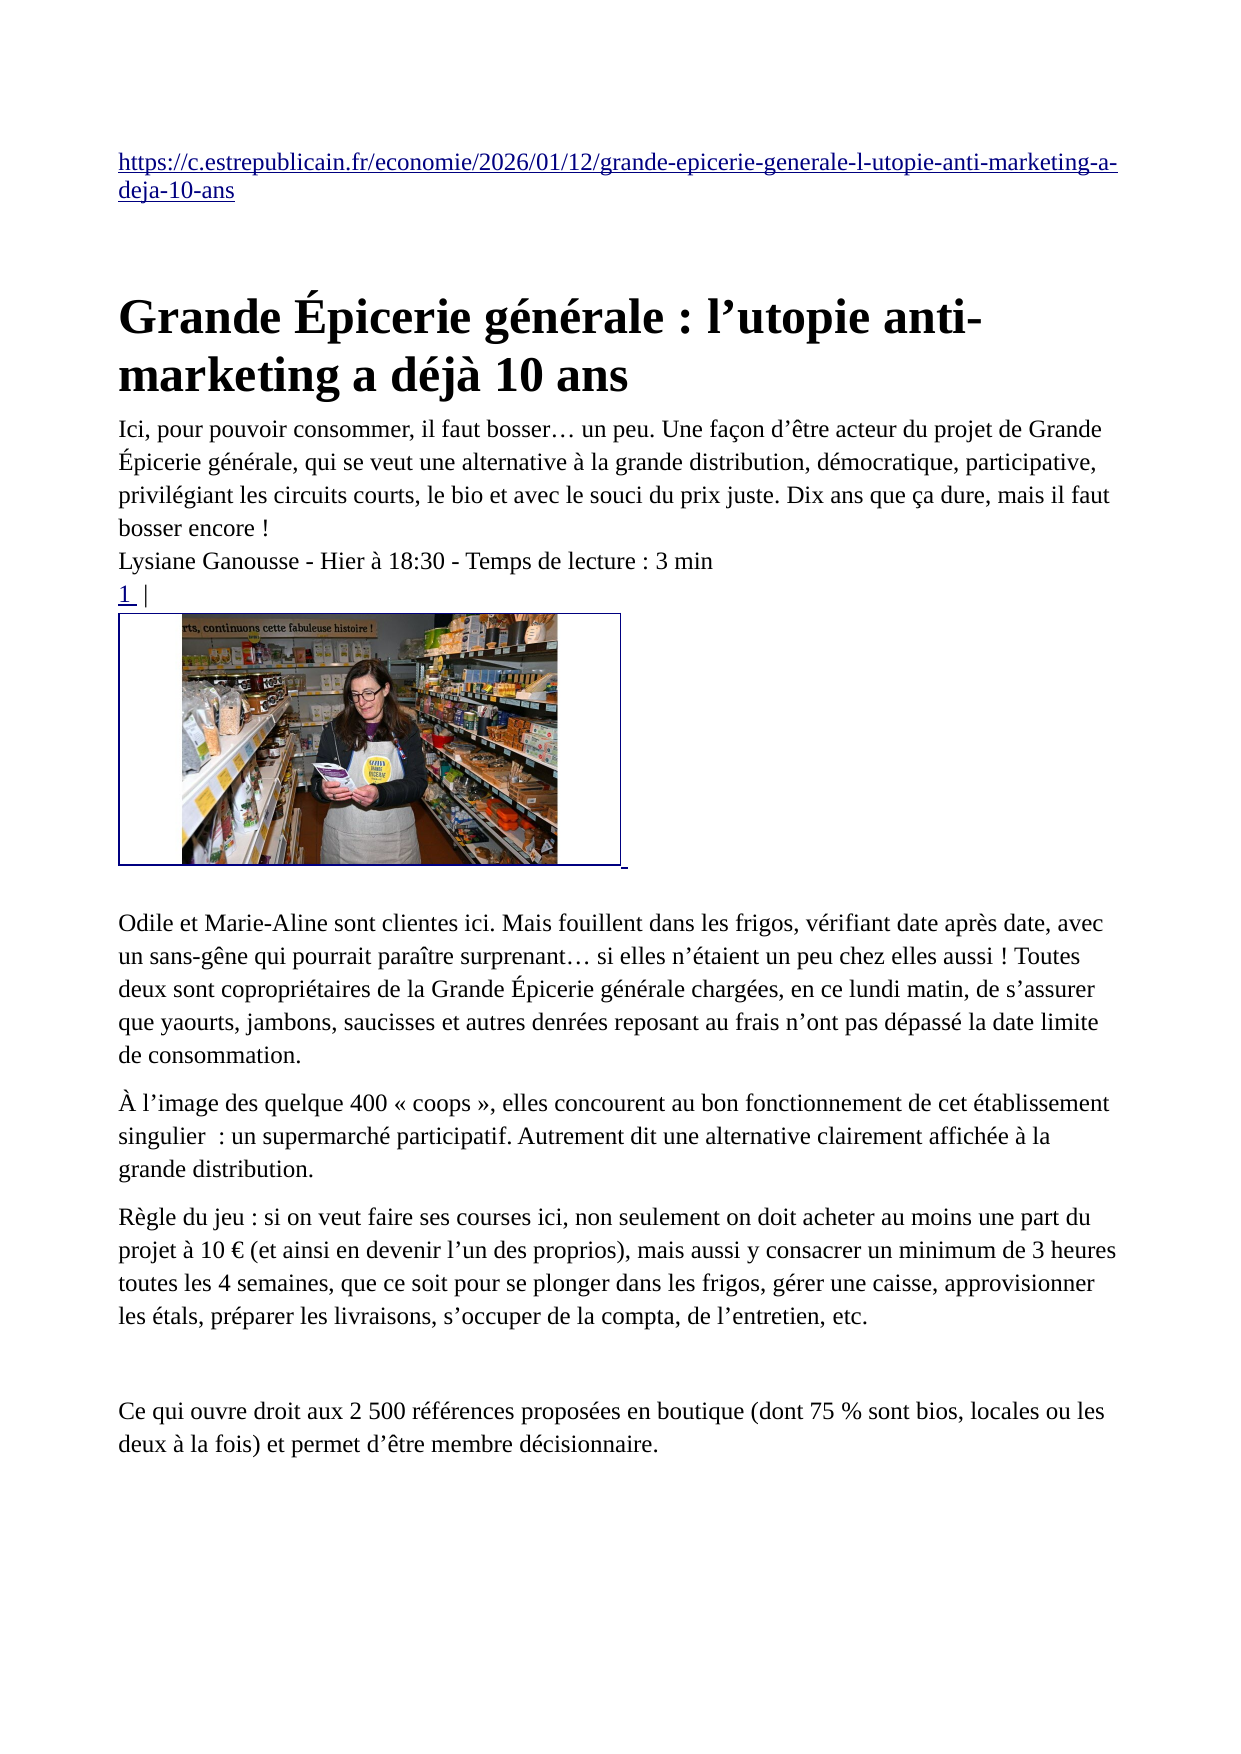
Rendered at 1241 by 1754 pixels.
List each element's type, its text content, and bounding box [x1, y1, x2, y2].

text 1 | [118, 579, 1122, 608]
text Lysiane Ganousse - Hier à 18:30 - Temps de lecture : 3 min [118, 546, 1122, 575]
text Règle du jeu : si on veut faire ses courses ici, non seulement on doit acheter au moins une part du projet à 10 € (et ainsi en devenir l’un des proprios), mais aussi y consacrer un minimum de 3 heures toutes les 4 semaines, que ce soit pour se plonger dans les frigos, gérer une caisse, approvisionner les étals, préparer les livraisons, s’occuper de la compta, de l’entretien, etc. [118, 1202, 1122, 1329]
text Ici, pour pouvoir consommer, il faut bosser… un peu. Une façon d’être acteur du projet de Grande Épicerie générale, qui se veut une alternative à la grande distribution, démocratique, participative, privilégiant les circuits courts, le bio et avec le souci du prix juste. Dix ans que ça dure, mais il faut bosser encore ! [118, 414, 1122, 542]
text Odile et Marie-Aline sont clientes ici. Mais fouillent dans les frigos, vérifiant date après date, avec un sans-gêne qui pourrait paraître surprenant… si elles n’étaient un peu chez elles aussi ! Toutes deux sont copropriétaires de la Grande Épicerie générale chargées, en ce lundi matin, de s’assurer que yaourts, jambons, saucisses et autres denrées reposant au frais n’ont pas dépassé la date limite de consommation. [118, 908, 1122, 1069]
text À l’image des quelque 400 « coops », elles concourent au bon fonctionnement de cet établissement singulier : un supermarché participatif. Autrement dit une alternative clairement affichée à la grande distribution. [118, 1088, 1122, 1183]
text https://c.estrepublicain.fr/economie/2026/01/12/grande-epicerie-generale-l-utopie-anti-marketing-a-deja-10-ans [118, 147, 1122, 204]
picture [120, 614, 620, 864]
subtitle Grande Épicerie générale : l’utopie anti-marketing a déjà 10 ans [118, 287, 1122, 402]
text Ce qui ouvre droit aux 2 500 références proposées en boutique (dont 75 % sont bios, locales ou les deux à la fois) et permet d’être membre décisionnaire. [118, 1396, 1122, 1458]
